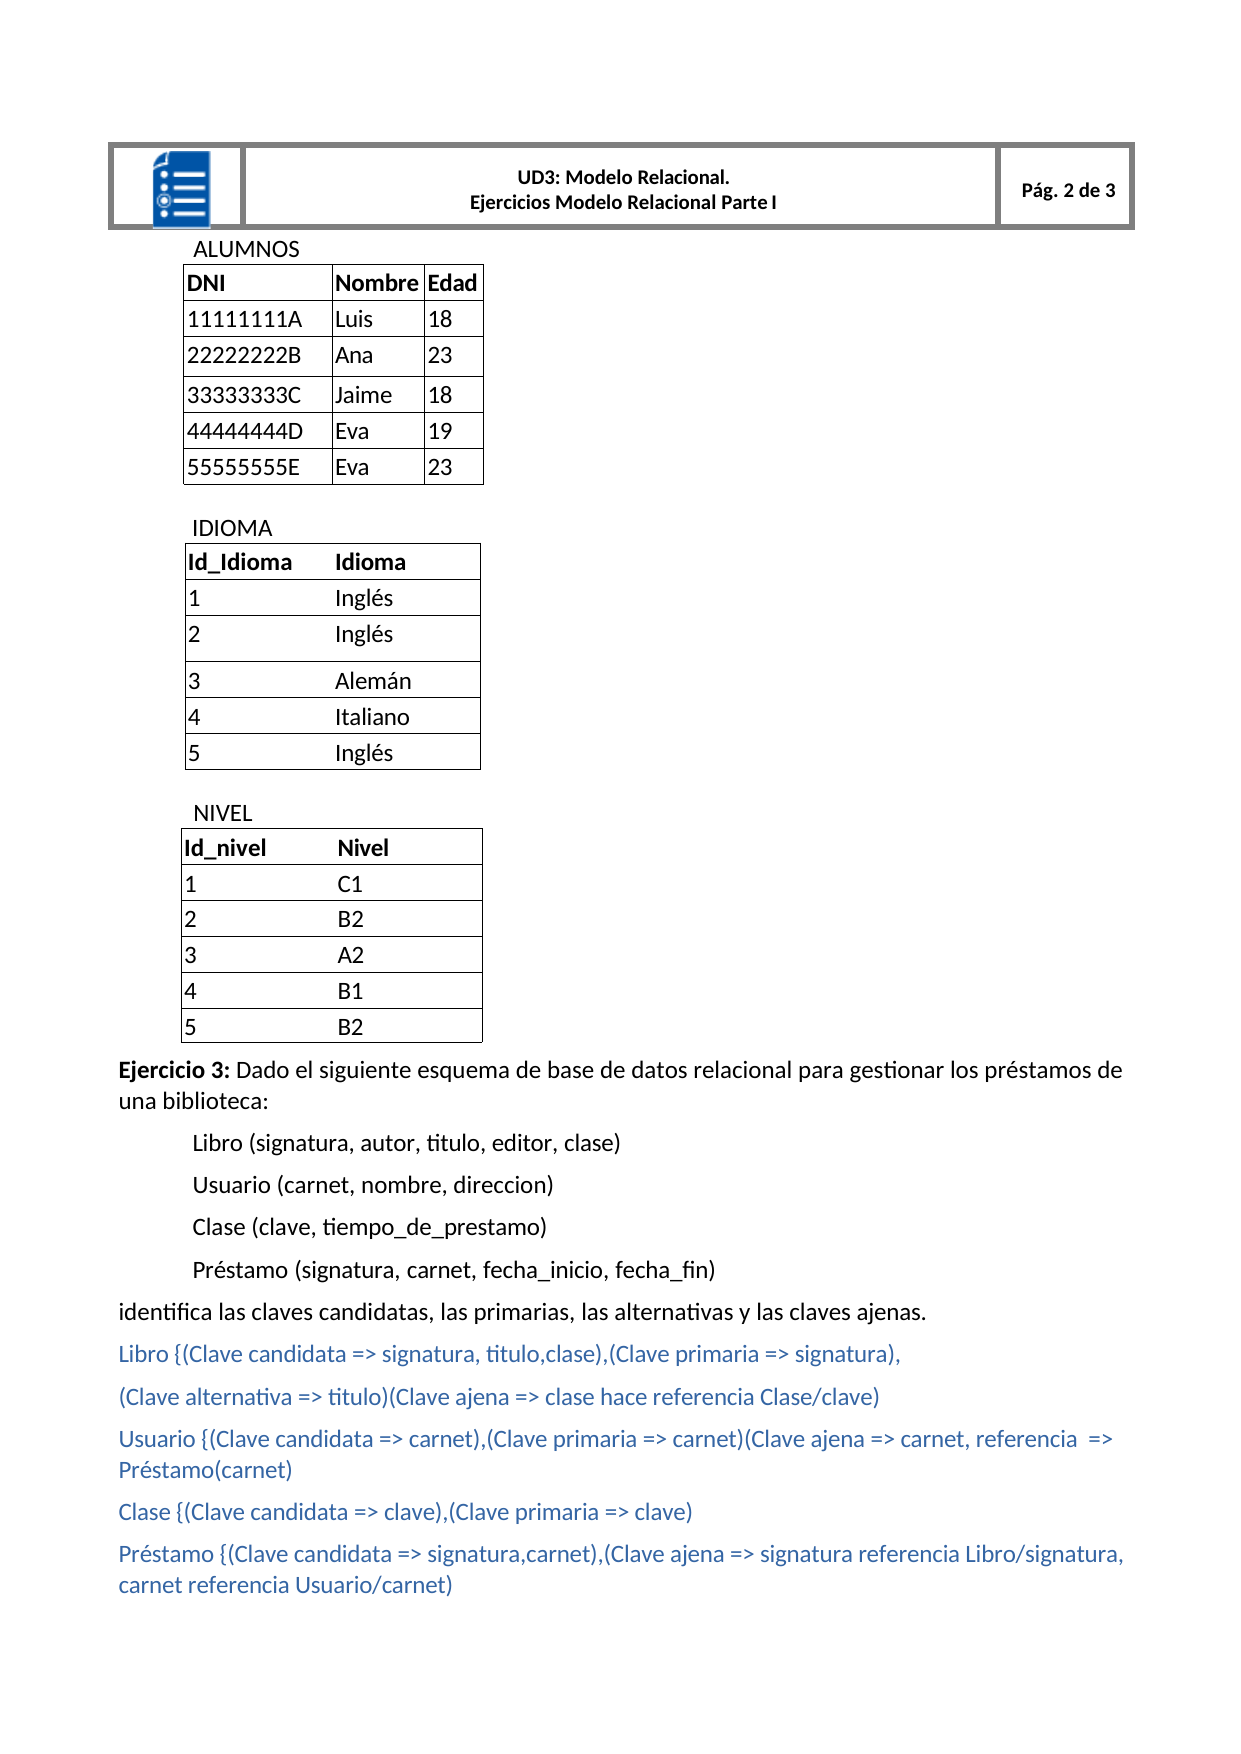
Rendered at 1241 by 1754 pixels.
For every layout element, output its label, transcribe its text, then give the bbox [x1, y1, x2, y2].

text Libro {(Clave candidata => signatura, titulo,clase),(Clave primaria => signatura), [118, 1338, 1148, 1369]
table_cell Inglés [332, 580, 480, 614]
text Libro (signatura, autor, titulo, editor, clase) Usuario (carnet, nombre, direccion) [192, 1127, 694, 1200]
table_cell A2 [335, 937, 482, 972]
table_cell 2 [186, 616, 332, 661]
table_cell 4 [186, 698, 332, 733]
table_cell Ana [333, 337, 424, 376]
table_cell Luis [333, 301, 424, 336]
text (Clave alternativa => titulo)(Clave ajena => clase hace referencia Clase/clave) [118, 1381, 1148, 1411]
text Clase (clave, tiempo_de_prestamo) [192, 1211, 1148, 1242]
table_header Idioma [332, 544, 480, 579]
table_cell Jaime [333, 377, 424, 412]
table_cell B2 [335, 901, 482, 936]
table_cell C1 [335, 865, 482, 900]
table_cell 33333333C [184, 377, 332, 412]
table_header Id_Idioma [186, 544, 332, 579]
table_cell 3 [186, 662, 332, 697]
table_cell Alemán [332, 662, 480, 697]
text Usuario {(Clave candidata => carnet),(Clave primaria => carnet)(Clave ajena => carnet, referencia => Préstamo(carnet) [118, 1423, 1148, 1484]
table_cell 19 [425, 413, 483, 448]
table_cell 1 [186, 580, 332, 614]
table_cell Inglés [332, 734, 480, 769]
list ALUMNOS [156, 233, 1148, 264]
table_cell Italiano [332, 698, 480, 733]
text Préstamo {(Clave candidata => signatura,carnet),(Clave ajena => signatura referencia Libro/signatura, carnet referencia Usuario/carnet) [118, 1539, 1148, 1600]
table_header Edad [425, 265, 483, 300]
table_header DNI [184, 265, 332, 300]
text Clase {(Clave candidata => clave),(Clave primaria => clave) [118, 1496, 1148, 1527]
table_cell Eva [333, 413, 424, 448]
table_cell 5 [186, 734, 332, 769]
list NIVEL [156, 798, 1148, 828]
table_cell 23 [425, 337, 483, 376]
table_header Id_nivel [182, 829, 335, 864]
table_cell 3 [182, 937, 335, 972]
text Préstamo (signatura, carnet, fecha_inicio, fecha_fin) [192, 1254, 1148, 1284]
table_cell 23 [425, 449, 483, 484]
table_cell 1 [182, 865, 335, 900]
table_header Nivel [335, 829, 482, 864]
picture [152, 151, 211, 229]
table_cell 22222222B [184, 337, 332, 376]
table_cell B1 [335, 973, 482, 1008]
text IDIOMA [100, 512, 1148, 543]
table_cell Eva [333, 449, 424, 484]
table_cell 18 [425, 377, 483, 412]
table_cell 44444444D [184, 413, 332, 448]
text identifica las claves candidatas, las primarias, las alternativas y las claves ajenas. [118, 1296, 1148, 1327]
table_cell 2 [182, 901, 335, 936]
table_cell 11111111A [184, 301, 332, 336]
table_cell Inglés [332, 616, 480, 661]
text Ejercicio 3: Dado el siguiente esquema de base de datos relacional para gestionar los préstamos de una biblioteca: [118, 1054, 1148, 1115]
table_cell 18 [425, 301, 483, 336]
table_cell B2 [335, 1009, 482, 1042]
table_cell 5 [182, 1009, 335, 1042]
table_header Nombre [333, 265, 424, 300]
table_cell 4 [182, 973, 335, 1008]
table_cell 55555555E [184, 449, 332, 484]
